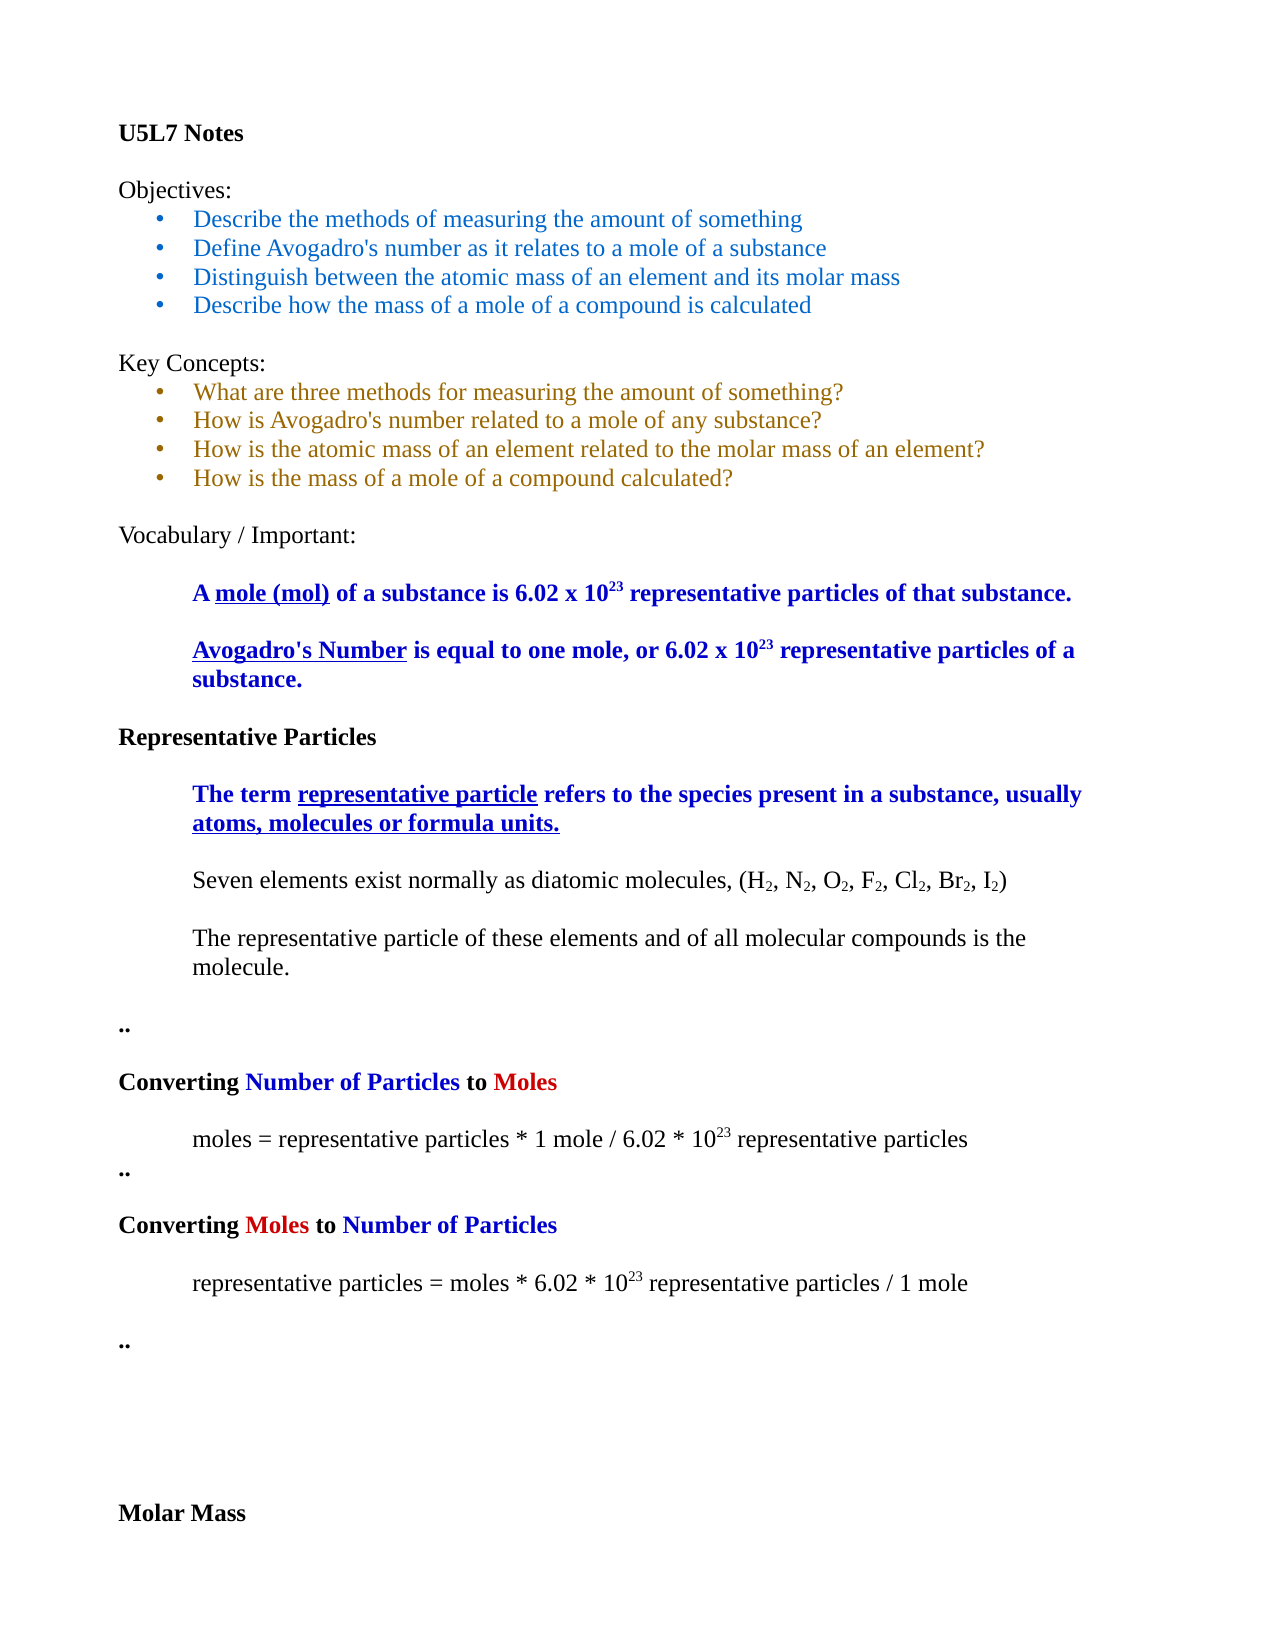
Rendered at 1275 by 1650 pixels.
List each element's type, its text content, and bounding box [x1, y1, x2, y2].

list Distinguish between the atomic mass of an element and its molar mass [156, 262, 1157, 291]
list How is Avogadro's number related to a mole of any substance? [156, 406, 1157, 434]
text Representative Particles [118, 722, 1157, 751]
list How is the mass of a mole of a compound calculated? [156, 463, 1157, 492]
list What are three methods for measuring the amount of something? [156, 377, 1157, 406]
text Converting Moles to Number of Particles [118, 1211, 1157, 1239]
text Objectives: [118, 176, 1157, 204]
text A mole (mol) of a substance is 6.02 x 1023 representative particles of that substance. [118, 578, 1157, 607]
text moles = representative particles * 1 mole / 6.02 * 1023 representative particles [118, 1124, 1157, 1153]
text Converting Number of Particles to Moles [118, 1067, 1157, 1096]
text Key Concepts: [118, 348, 1157, 377]
list Describe the methods of measuring the amount of something [156, 204, 1157, 233]
text The term representative particle refers to the species present in a substance, usually atoms, molecules or formula units. [118, 779, 1157, 837]
list Describe how the mass of a mole of a compound is calculated [156, 291, 1157, 319]
text The representative particle of these elements and of all molecular compounds is the molecule. [118, 923, 1157, 981]
text representative particles = moles * 6.02 * 1023 representative particles / 1 mole [118, 1268, 1157, 1297]
text Vocabulary / Important: [118, 521, 1157, 549]
text .. [118, 1009, 1157, 1038]
text .. [118, 1153, 1157, 1182]
text .. [118, 1326, 1157, 1354]
text Avogadro's Number is equal to one mole, or 6.02 x 1023 representative particles of a substance. [118, 636, 1157, 693]
text U5L7 Notes [118, 118, 1157, 147]
text Seven elements exist normally as diatomic molecules, (H2, N2, O2, F2, Cl2, Br2, I2) [118, 866, 1157, 894]
list Define Avogadro's number as it relates to a mole of a substance [156, 233, 1157, 262]
list How is the atomic mass of an element related to the molar mass of an element? [156, 434, 1157, 463]
text Molar Mass [118, 1498, 1157, 1527]
